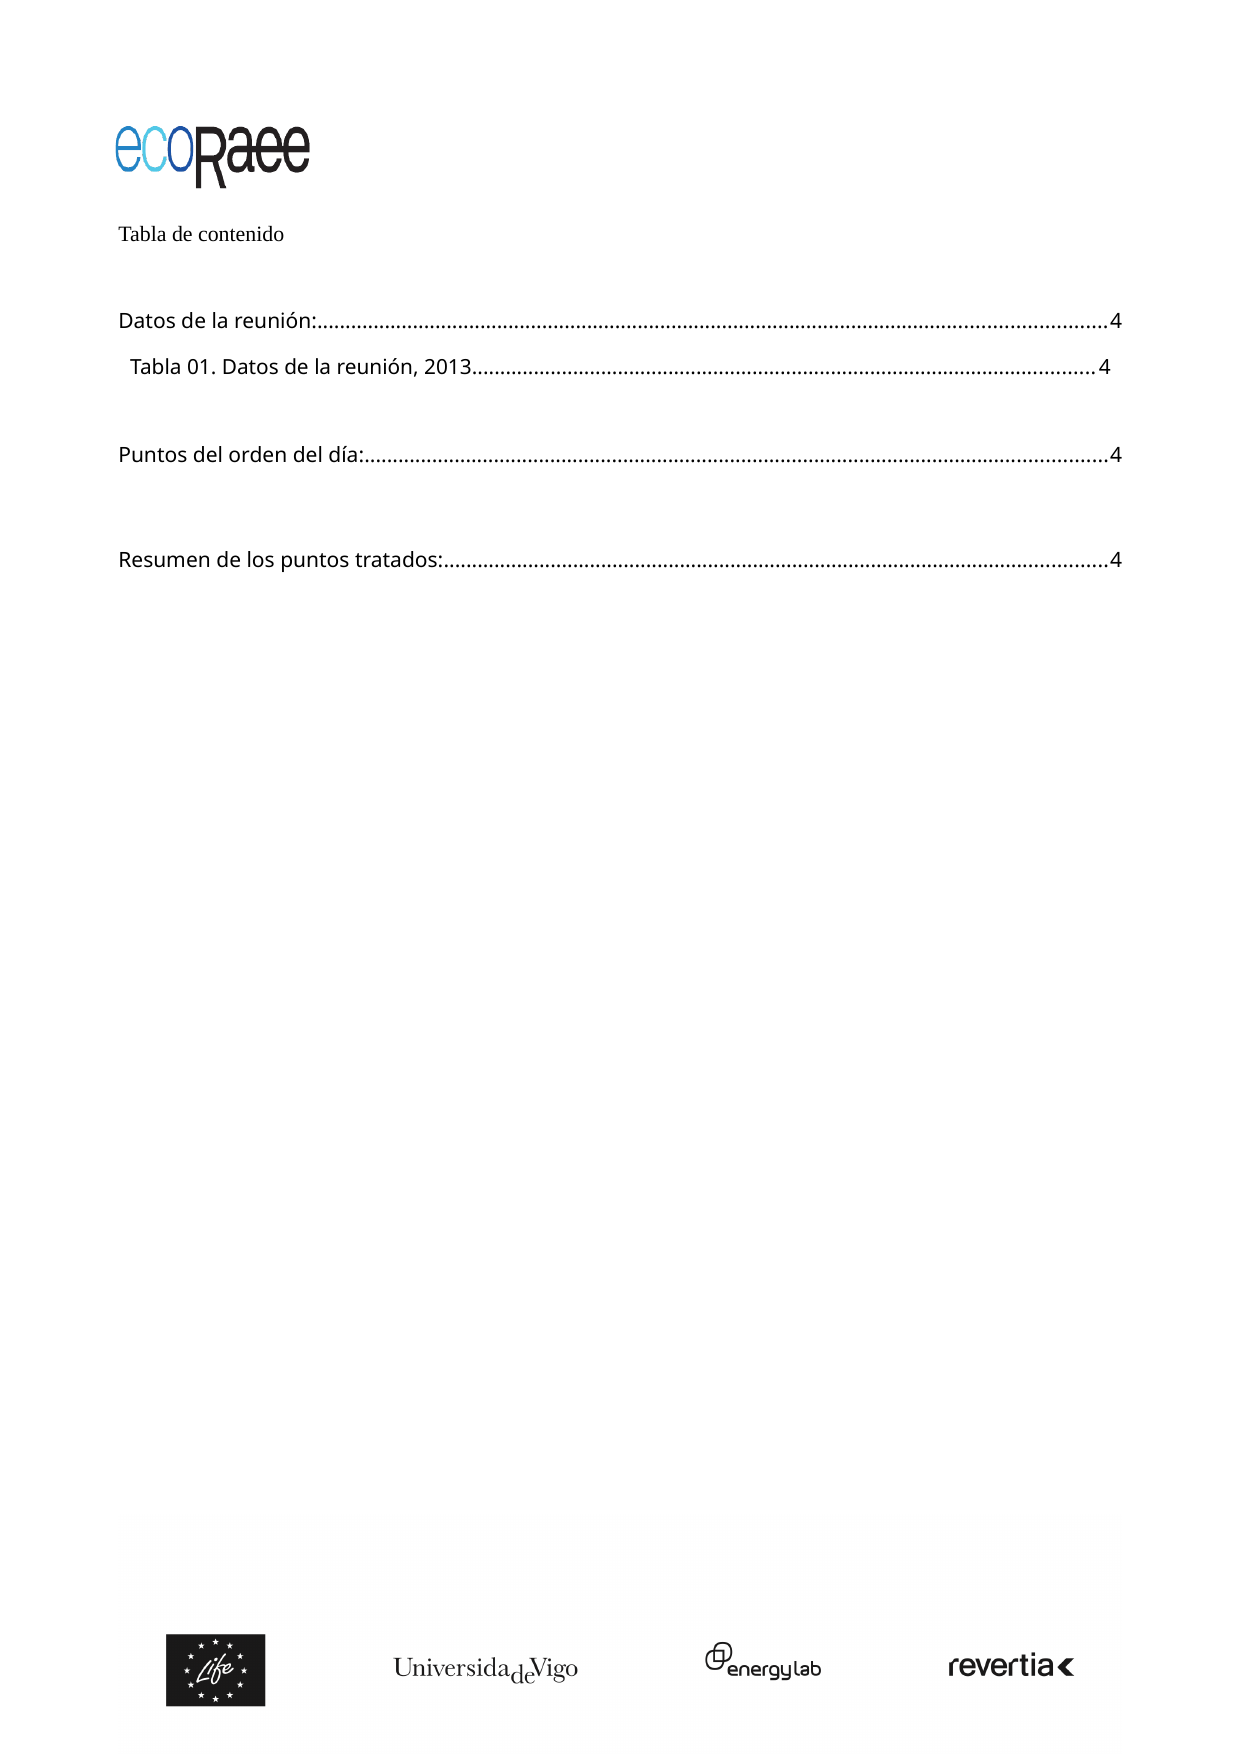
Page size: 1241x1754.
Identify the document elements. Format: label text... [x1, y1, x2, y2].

text Tabla de contenido [118, 221, 1122, 247]
picture [114, 124, 311, 190]
text Resumen de los puntos tratados: 4 [118, 545, 1122, 574]
picture [118, 1514, 1123, 1754]
text Tabla 01. Datos de la reunión, 2013 4 [118, 352, 1122, 381]
text Puntos del orden del día: 4 [118, 439, 1122, 468]
text Datos de la reunión: 4 [118, 306, 1122, 334]
